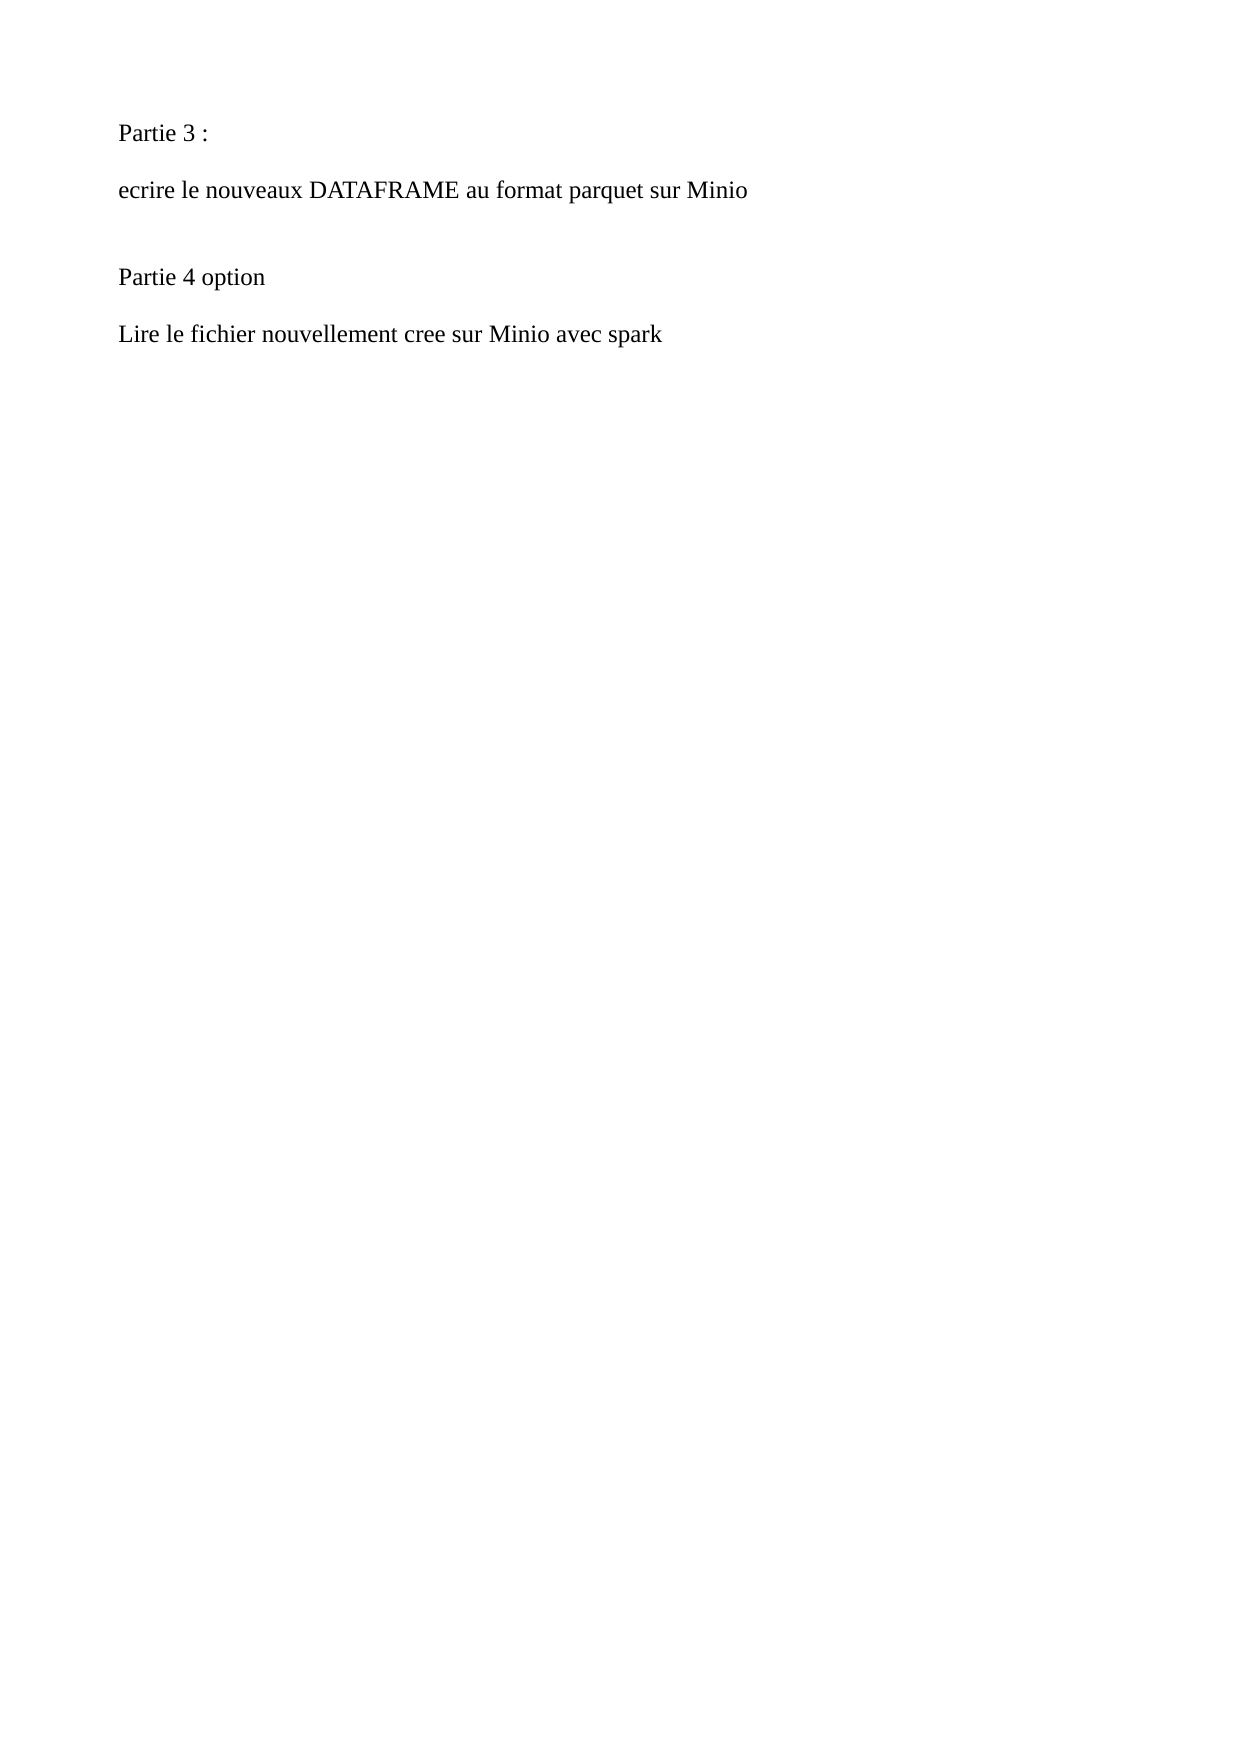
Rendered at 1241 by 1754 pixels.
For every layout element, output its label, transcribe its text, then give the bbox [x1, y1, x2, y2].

text Lire le fichier nouvellement cree sur Minio avec spark [118, 319, 1122, 348]
text ecrire le nouveaux DATAFRAME au format parquet sur Minio [118, 176, 1122, 204]
text Partie 4 option [118, 262, 1122, 291]
text Partie 3 : [118, 118, 1122, 147]
